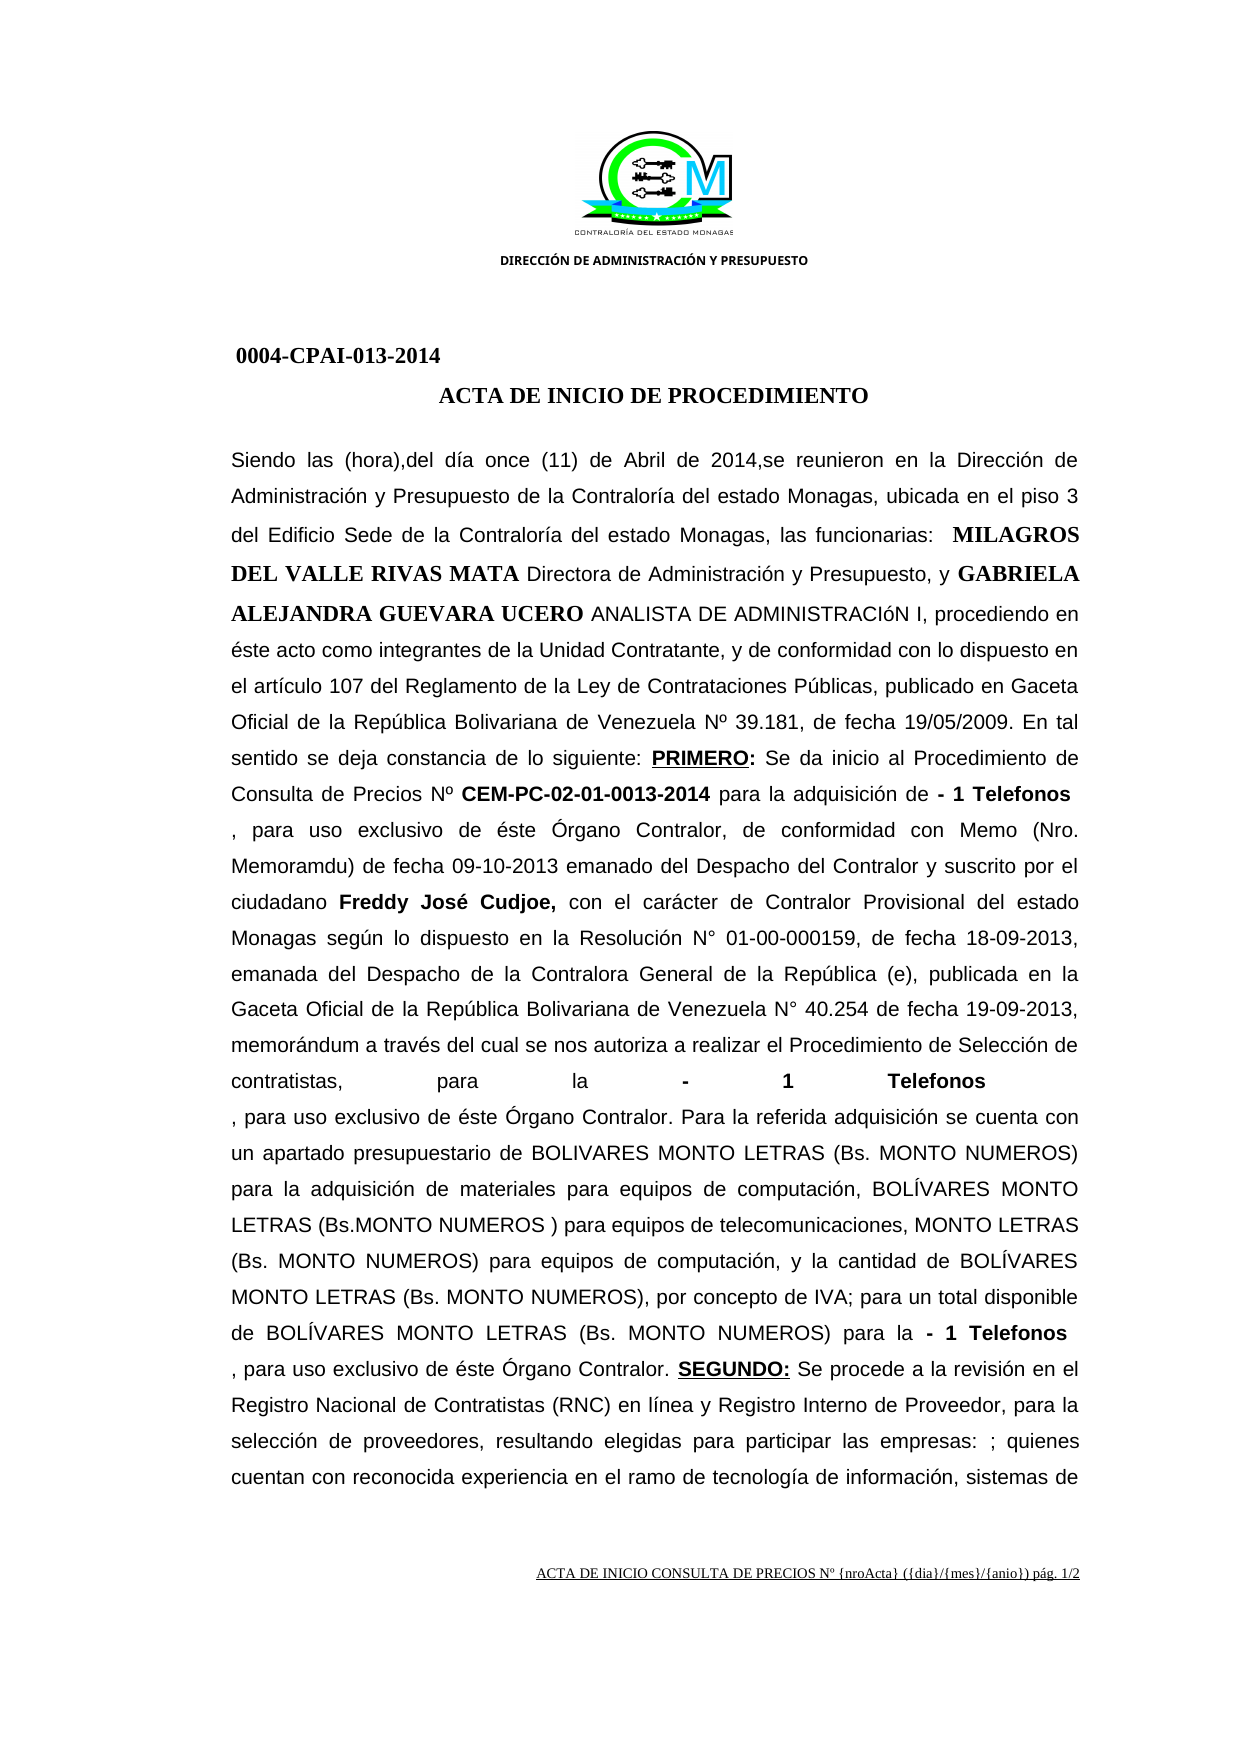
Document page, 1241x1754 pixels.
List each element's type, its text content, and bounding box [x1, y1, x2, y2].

text Siendo las (hora),del día once (11) de Abril de 2014,se reunieron en la Dirección de Administración y Presupuesto de la Contraloría del estado Monagas, ubicada en el piso 3 del Edificio Sede de la Contraloría del estado Monagas, las funcionarias: MILAGROS DEL VALLE RIVAS MATA Directora de Administración y Presupuesto, y GABRIELA ALEJANDRA GUEVARA UCERO ANALISTA DE ADMINISTRACIóN I, procediendo en éste acto como integrantes de la Unidad Contratante, y de conformidad con lo dispuesto en el artículo 107 del Reglamento de la Ley de Contrataciones Públicas, publicado en Gaceta Oficial de la República Bolivariana de Venezuela Nº 39.181, de fecha 19/05/2009. En tal sentido se deja constancia de lo siguiente: PRIMERO: Se da inicio al Procedimiento de Consulta de Precios Nº CEM-PC-02-01-0013-2014 para la adquisición de - 1 Telefonos , para uso exclusivo de éste Órgano Contralor, de conformidad con Memo (Nro. Memoramdu) de fecha 09-10-2013 emanado del Despacho del Contralor y suscrito por el ciudadano Freddy José Cudjoe, con el carácter de Contralor Provisional del estado Monagas según lo dispuesto en la Resolución N° 01-00-000159, de fecha 18-09-2013, emanada del Despacho de la Contralora General de la República (e), publicada en la Gaceta Oficial de la República Bolivariana de Venezuela N° 40.254 de fecha 19-09-2013, memorándum a través del cual se nos autoriza a realizar el Procedimiento de Selección de contratistas, para la - 1 Telefonos , para uso exclusivo de éste Órgano Contralor. Para la referida adquisición se cuenta con un apartado presupuestario de BOLIVARES MONTO LETRAS (Bs. MONTO NUMEROS) para la adquisición de materiales para equipos de computación, BOLÍVARES MONTO LETRAS (Bs.MONTO NUMEROS ) para equipos de telecomunicaciones, MONTO LETRAS (Bs. MONTO NUMEROS) para equipos de computación, y la cantidad de BOLÍVARES MONTO LETRAS (Bs. MONTO NUMEROS), por concepto de IVA; para un total disponible de BOLÍVARES MONTO LETRAS (Bs. MONTO NUMEROS) para la - 1 Telefonos , para uso exclusivo de éste Órgano Contralor. SEGUNDO: Se procede a la revisión en el Registro Nacional de Contratistas (RNC) en línea y Registro Interno de Proveedor, para la selección de proveedores, resultando elegidas para participar las empresas: ; quienes cuentan con reconocida experiencia en el ramo de tecnología de información, sistemas de [231, 448, 1080, 1488]
text 0004-CPAI-013-2014 [230, 342, 1080, 369]
text ACTA DE INICIO DE PROCEDIMIENTO [228, 382, 1080, 408]
picture [574, 131, 733, 235]
